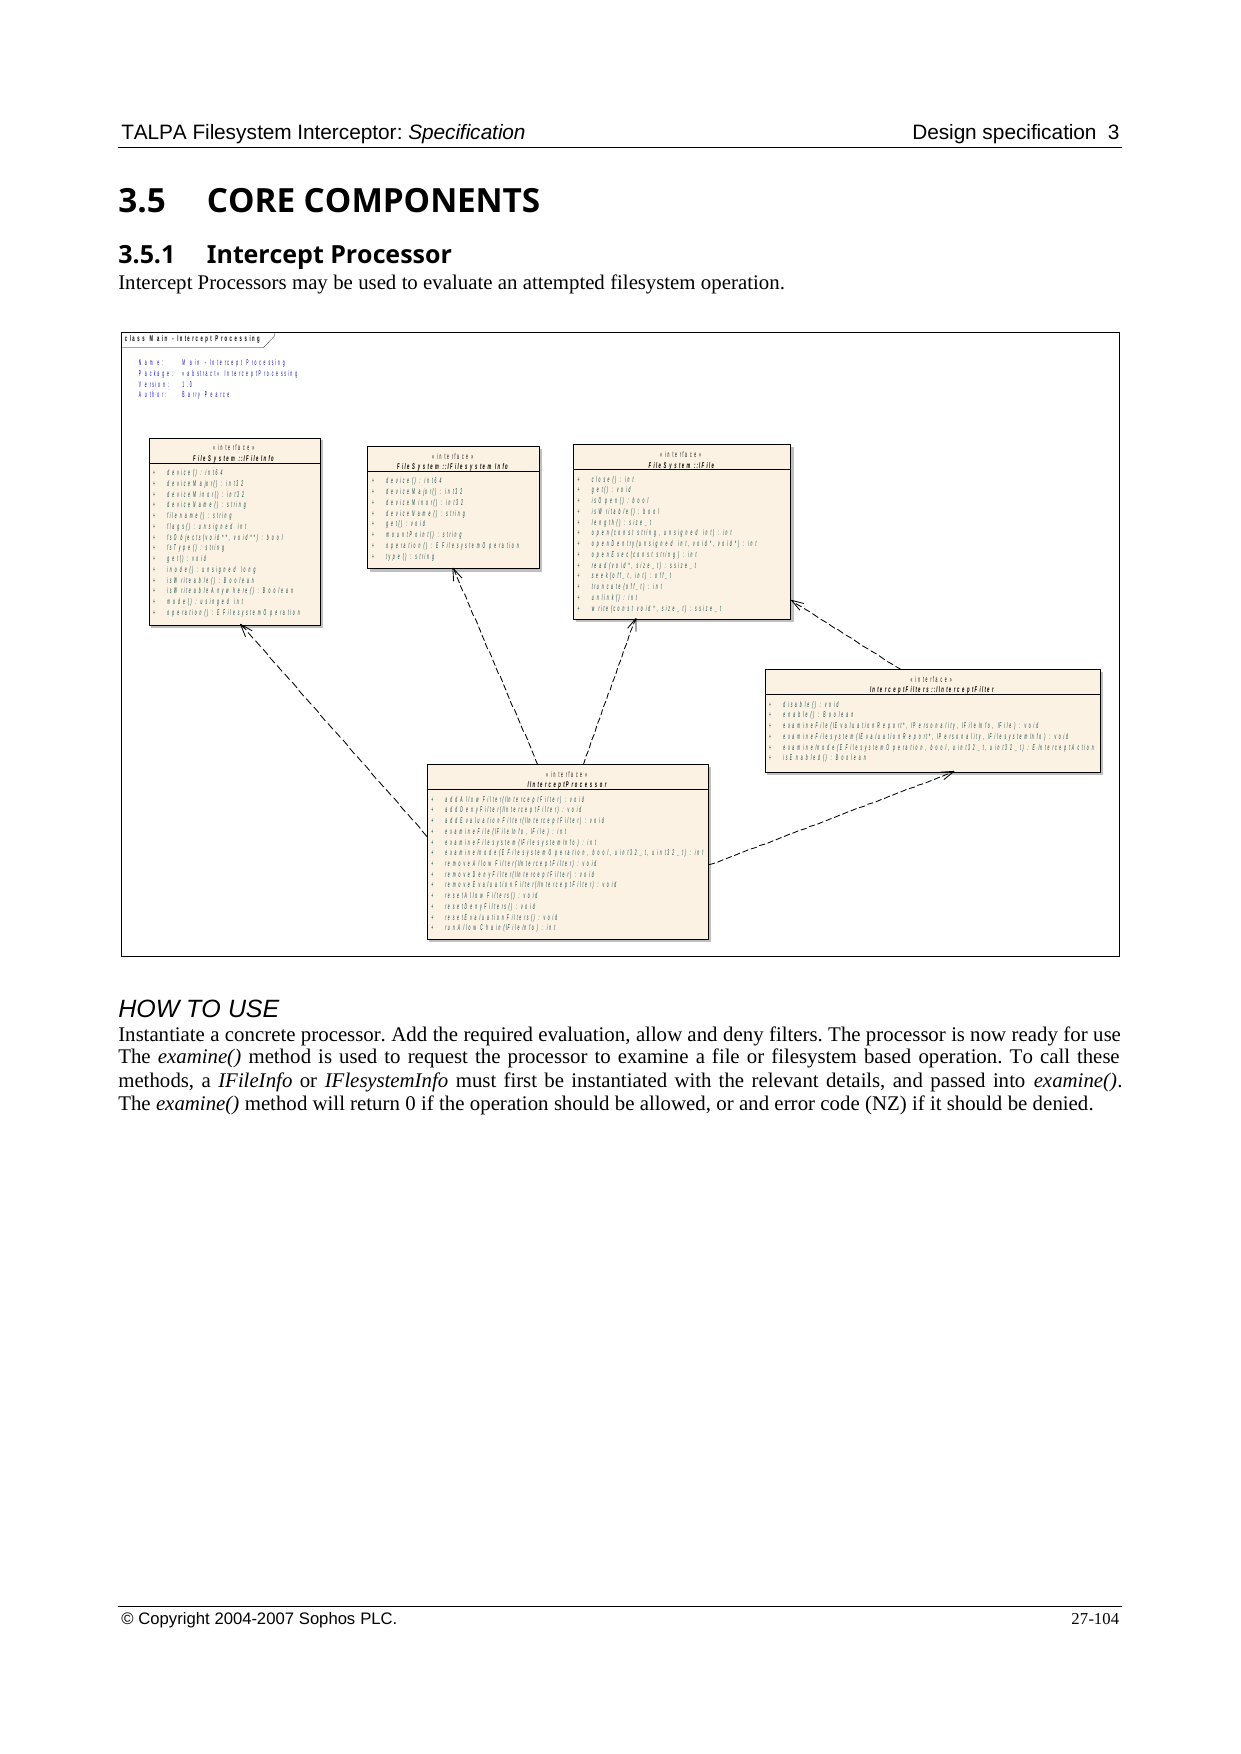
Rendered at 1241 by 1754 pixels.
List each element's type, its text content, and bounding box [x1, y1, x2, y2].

text HOW TO USE [118, 994, 1122, 1022]
subtitle Intercept Processor [118, 237, 1122, 271]
subtitle CORE COMPONENTS [118, 177, 1122, 222]
text Instantiate a concrete processor. Add the required evaluation, allow and deny filters. The processor is now ready for use The examine() method is used to request the processor to examine a file or filesystem based operation. To call these methods, a IFileInfo or IFlesystemInfo must first be instantiated with the relevant details, and passed into examine(). The examine() method will return 0 if the operation should be allowed, or and error code (NZ) if it should be denied. [118, 1022, 1122, 1114]
text Intercept Processors may be used to evaluate an attempted filesystem operation. [118, 271, 1122, 294]
